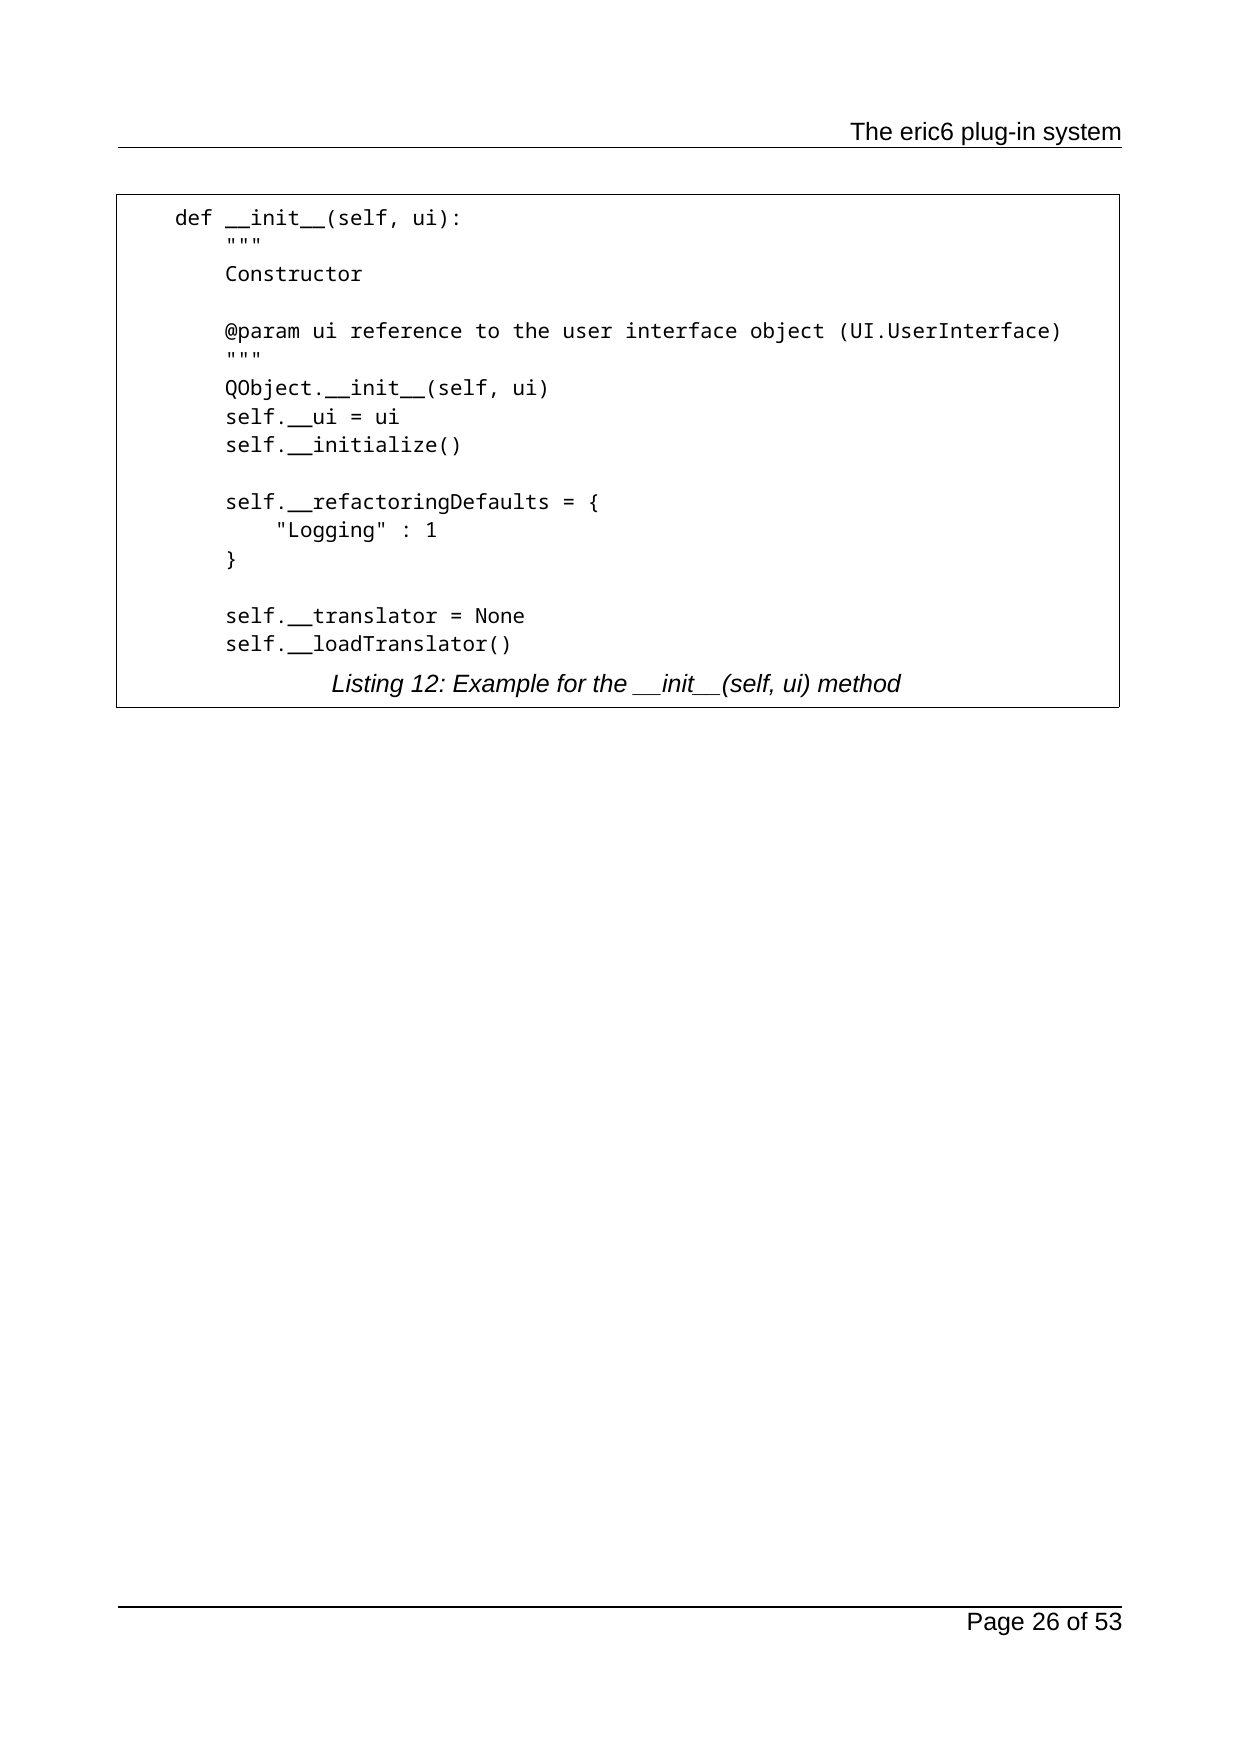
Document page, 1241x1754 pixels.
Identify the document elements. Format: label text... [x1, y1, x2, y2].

list } [125, 544, 1110, 572]
list self.__loadTranslator() [125, 629, 1110, 658]
list QObject.__init__(self, ui) [125, 373, 1110, 402]
list self.__translator = None [125, 601, 1110, 629]
list @param ui reference to the user interface object (UI.UserInterface) [125, 316, 1110, 345]
list Constructor [125, 259, 1110, 288]
list self.__refactoringDefaults = { [125, 487, 1110, 516]
list Listing 12: Example for the __init__(self, ui) method [125, 670, 1110, 698]
list """ [125, 345, 1110, 373]
list self.__ui = ui [125, 402, 1110, 430]
list self.__initialize() [125, 430, 1110, 459]
list "Logging" : 1 [125, 516, 1110, 544]
list def __init__(self, ui): [125, 203, 1110, 231]
list """ [125, 231, 1110, 259]
